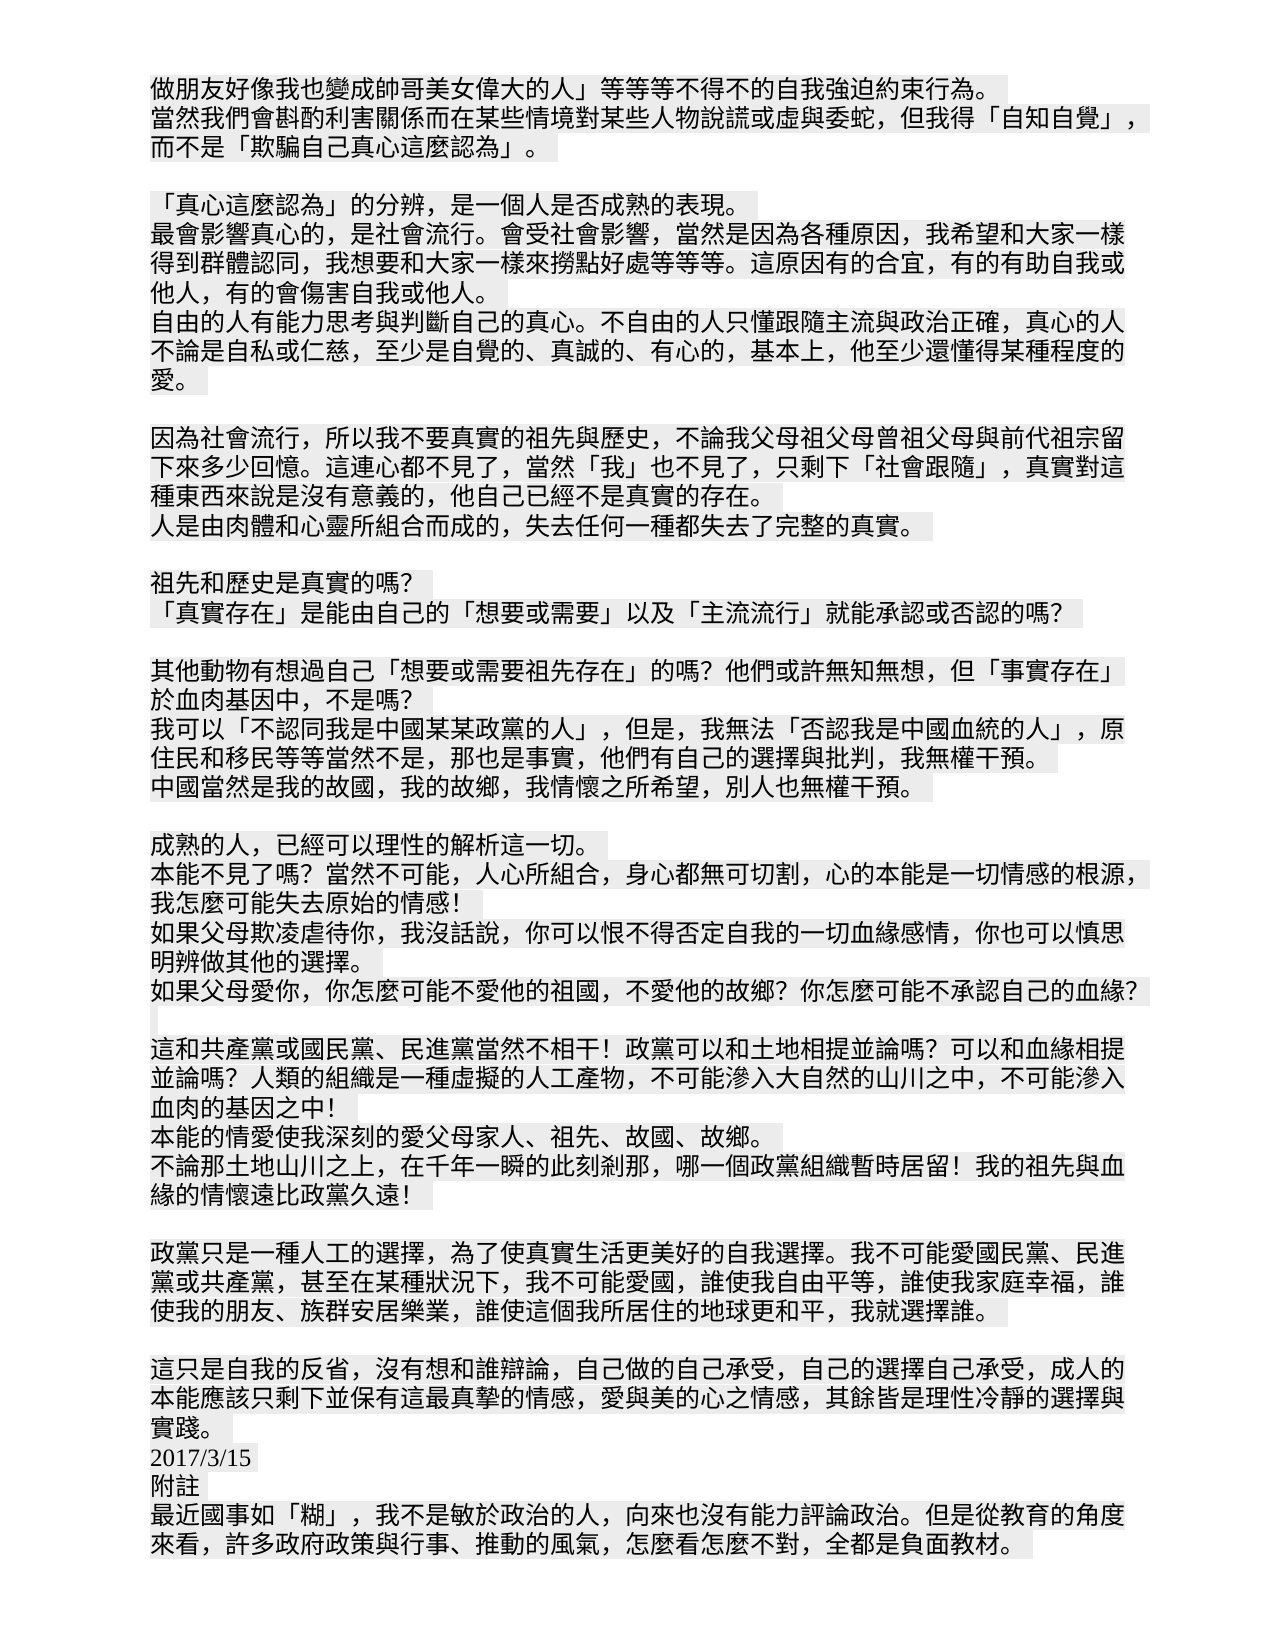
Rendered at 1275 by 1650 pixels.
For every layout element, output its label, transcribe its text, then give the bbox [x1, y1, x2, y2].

text 本能與選擇 「原始本能」是因為生存而存在的，餓了要吃渴了要喝冷了要穿。但是「嬰兒式本能」沒這個能力，一切依賴於人，餓了哭渴了哭冷了也哭，全憑別人幫他處理。長的大些了，學會往四周觀察、思考、判斷，進入「原始本能」，我知道哪裡有放吃的，餓了就去抓來吃，我知道這東西「好吃」，即使不餓我也去偷來吃。 到了成人，學會群體規則，知道別人家的東西不能吃，因為如何如何，餓了不能吃太飽，好吃的不能一下吃太多，因為對健康如何如何。所以這時候「本能」已經經過學習，成為「啟蒙」的狀態，自己有能力用心靈意志控制本能，進行觀察判斷，合宜的說話做事，該說才說、該拿才拿、該爭取才爭取，該憤怒才憤怒。 一個有能力克制自己的成人，因為同時具有自我和群體意識，不再受原始本能的控制，這是真正的「自由人」。 這種人才有權利要求自由與民主。 我是小學教師，學生如果說：「他很壞，他拿我的東西。」 我會花許多時間帶學生釐清「為甚麼他拿你的東西，你們之前有甚麼對話嗎？這些對話有甚麼說明或承諾？」 「你為甚麼認為自己可以拿他的東西？」 「物品為甚麼有歸屬權？一定有嗎？」 「為甚麼有人無法擁有更多自己想要的東西？」 「想要和需要相同嗎？」 「一個群體，如何了解每個人自我的想要和需要？其他人的感覺，你想要了解嗎？需要了解嗎？」 「在群體中，如何適當的處理個人與他人的想要與需要？」 這當然不是一節課或一個學期教完的，這是人格價值觀，必須從「家教」打好基礎，然後到學校依序漸進。 從一年級學習「我的想法，我的存在感，我的想要與需要」。 二年級「這世界上我不是唯一的王，四周的人都認為自己和我一樣重要，都是獨立的個體，都需要自己的存在感與價值觀」。 三年級「我活在這個群體，如何與每個不同的人相處？不論我討厭或喜歡的人」。 四年級「同質性小團體的組織合作與分工」。 五年級「不同的小團體之間的互動方式與技巧能力」。 六年級「小團體組合的大團體，從各家到各國的關係與互動」。 國小將自我與群的概念完成後，國中以後注重知識與技能的建構。 這些學習非常重要的基礎能力就是「格物、致知、誠意、正心、修身」。 換成白話就是「會仔細觀察、能整理歸納觀察到的事事物物、 清楚認知自己有甚麼感受，以及為甚麼會有這些感受、 不論我感受到的情緒如何，在這個群體中我能怎樣表達別人才能懂？才能接受或和我討論？ 所以我思考過了、討論過了到底該在生活中如何實踐？」 我的人格教育走到哪一個階段？ 是停留在「嬰兒本能式」，只會哭等別人給你需要的，完全無能思考無能分辨這個需要的和自我、群體，在現今真實環境中如何而來如何而去？ 還是我只有「原始本能」，只有自我視野，和我一樣想法的才是人，才能和我一起享受我們自定義的多重標準民主，其他的都是「豬」！其他的生命燒死打死都活該和我不相干甚至我爽？放縱情緒「爽」就是自由？ 「自我控制」是一個人自由的狀態下反省後的行為，而不是「因為他比我強會打我、因為他會保護我給我利益、因為他有錢我需要巴結他、因為他比較帥比較美比較有名，我和他做朋友好像我也變成帥哥美女偉大的人」等等等不得不的自我強迫約束行為。 當然我們會斟酌利害關係而在某些情境對某些人物說謊或虛與委蛇，但我得「自知自覺」，而不是「欺騙自己真心這麼認為」。 「真心這麼認為」的分辨，是一個人是否成熟的表現。 最會影響真心的，是社會流行。會受社會影響，當然是因為各種原因，我希望和大家一樣得到群體認同，我想要和大家一樣來撈點好處等等等。這原因有的合宜，有的有助自我或他人，有的會傷害自我或他人。 自由的人有能力思考與判斷自己的真心。不自由的人只懂跟隨主流與政治正確，真心的人不論是自私或仁慈，至少是自覺的、真誠的、有心的，基本上，他至少還懂得某種程度的愛。 因為社會流行，所以我不要真實的祖先與歷史，不論我父母祖父母曾祖父母與前代祖宗留下來多少回憶。這連心都不見了，當然「我」也不見了，只剩下「社會跟隨」，真實對這種東西來說是沒有意義的，他自己已經不是真實的存在。 人是由肉體和心靈所組合而成的，失去任何一種都失去了完整的真實。 祖先和歷史是真實的嗎？ 「真實存在」是能由自己的「想要或需要」以及「主流流行」就能承認或否認的嗎？ 其他動物有想過自己「想要或需要祖先存在」的嗎？他們或許無知無想，但「事實存在」於血肉基因中，不是嗎？ 我可以「不認同我是中國某某政黨的人」，但是，我無法「否認我是中國血統的人」，原住民和移民等等當然不是，那也是事實，他們有自己的選擇與批判，我無權干預。 中國當然是我的故國，我的故鄉，我情懷之所希望，別人也無權干預。 成熟的人，已經可以理性的解析這一切。 本能不見了嗎？當然不可能，人心所組合，身心都無可切割，心的本能是一切情感的根源，我怎麼可能失去原始的情感！ 如果父母欺凌虐待你，我沒話說，你可以恨不得否定自我的一切血緣感情，你也可以慎思明辨做其他的選擇。 如果父母愛你，你怎麼可能不愛他的祖國，不愛他的故鄉？你怎麼可能不承認自己的血緣？ 這和共產黨或國民黨、民進黨當然不相干！政黨可以和土地相提並論嗎？可以和血緣相提並論嗎？人類的組織是一種虛擬的人工產物，不可能滲入大自然的山川之中，不可能滲入血肉的基因之中！ 本能的情愛使我深刻的愛父母家人、祖先、故國、故鄉。 不論那土地山川之上，在千年一瞬的此刻剎那，哪一個政黨組織暫時居留！我的祖先與血緣的情懷遠比政黨久遠！ 政黨只是一種人工的選擇，為了使真實生活更美好的自我選擇。我不可能愛國民黨、民進黨或共產黨，甚至在某種狀況下，我不可能愛國，誰使我自由平等，誰使我家庭幸福，誰使我的朋友、族群安居樂業，誰使這個我所居住的地球更和平，我就選擇誰。 這只是自我的反省，沒有想和誰辯論，自己做的自己承受，自己的選擇自己承受，成人的本能應該只剩下並保有這最真摯的情感，愛與美的心之情感，其餘皆是理性冷靜的選擇與實踐。 2017/3/15 附註 最近國事如「糊」，我不是敏於政治的人，向來也沒有能力評論政治。但是從教育的角度來看，許多政府政策與行事、推動的風氣，怎麼看怎麼不對，全都是負面教材。 我是中華民國人，人民選出來的總統，我不能否認，否認就不如革命去了！我又不善於評論，但至少我該從教育角度進行自我反省。 至於這些反省是否合於主流？是否政治正確？我沒這種智慧判斷，言所當言而已。 [150, 75, 1125, 1559]
